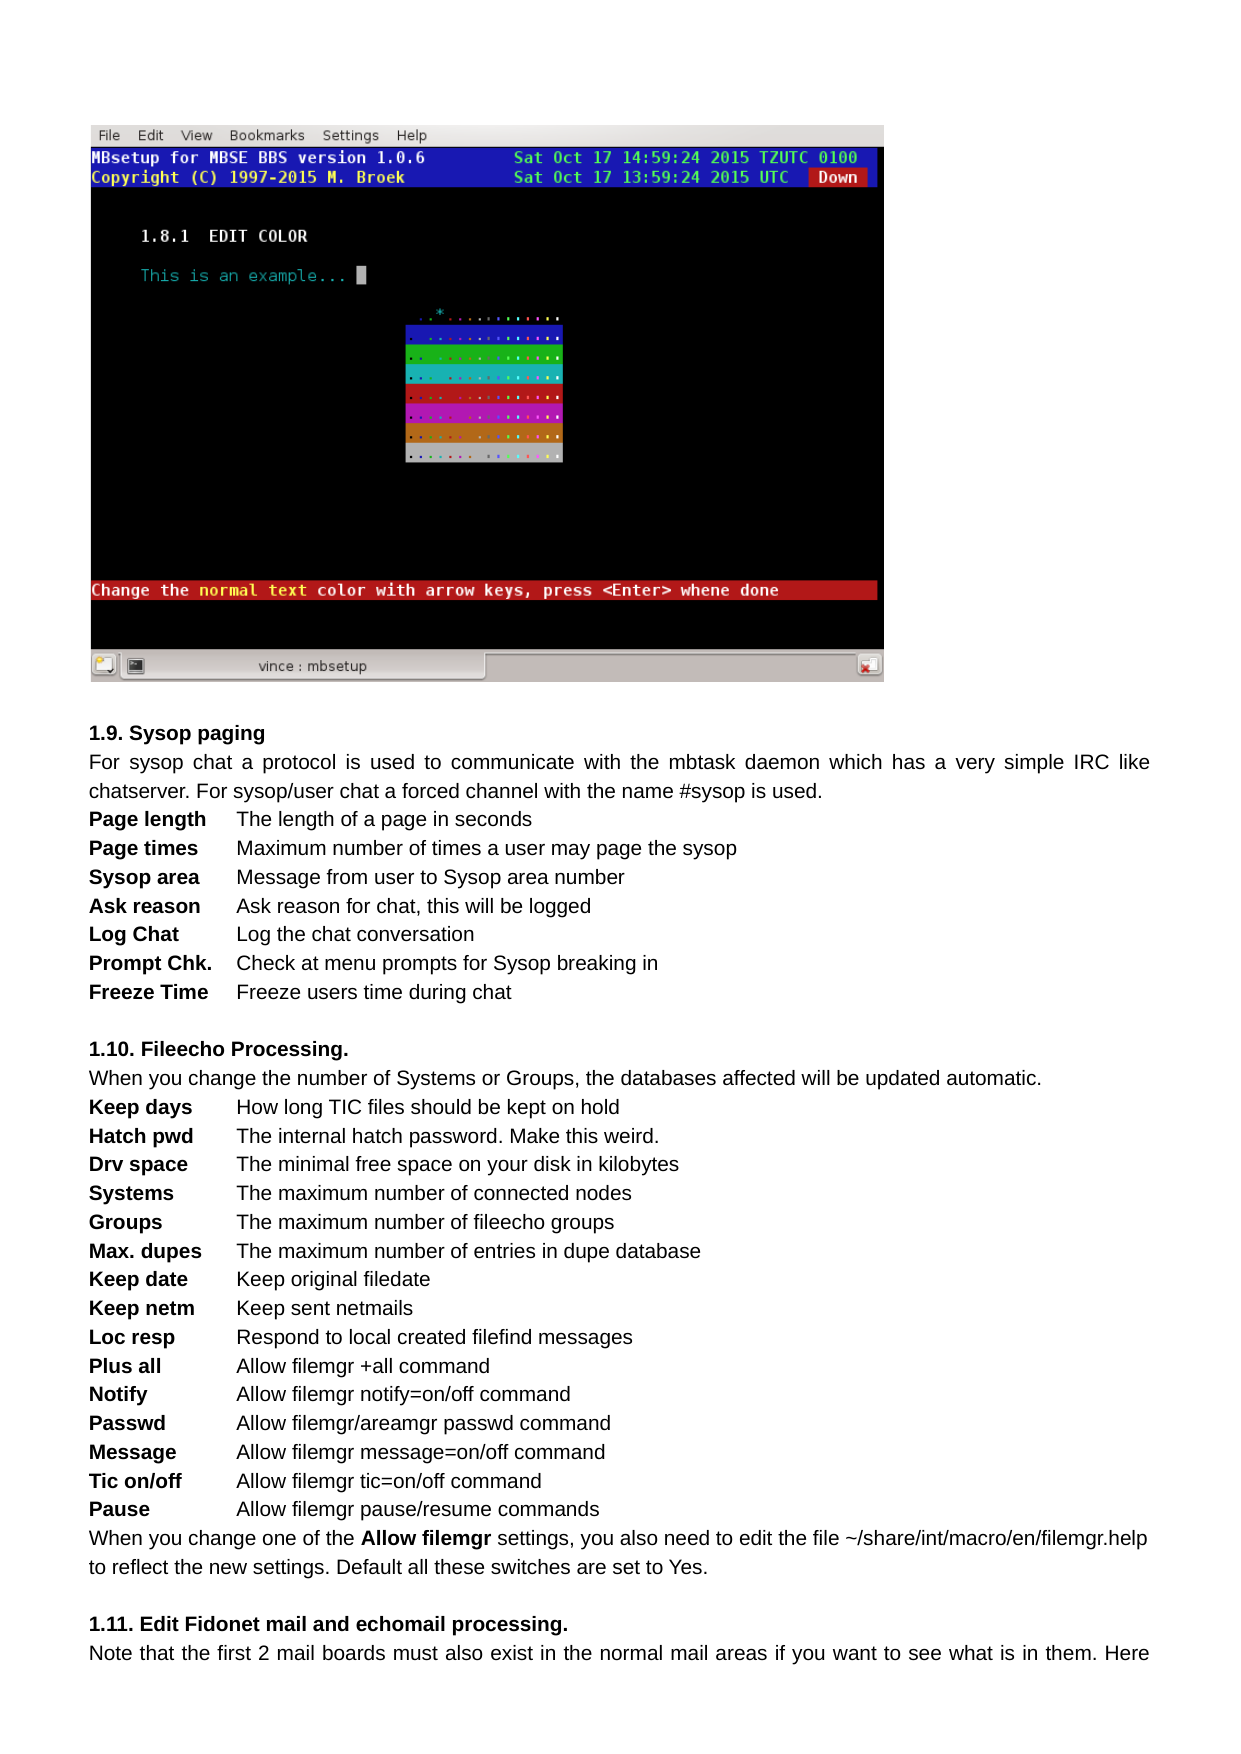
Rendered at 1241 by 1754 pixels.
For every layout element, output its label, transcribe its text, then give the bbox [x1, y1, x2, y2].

text Plus all Allow filemgr +all command [88, 1353, 1152, 1377]
text 1.9. Sysop paging [88, 721, 1152, 745]
text Tic on/off Allow filemgr tic=on/off command [88, 1468, 1152, 1492]
text Groups The maximum number of fileecho groups [88, 1210, 1152, 1234]
text Note that the first 2 mail boards must also exist in the normal mail areas if you want to see what is in them. Here [88, 1641, 1152, 1665]
text 1.11. Edit Fidonet mail and echomail processing. [88, 1612, 1152, 1636]
text Keep netm Keep sent netmails [88, 1296, 1152, 1320]
text When you change one of the Allow filemgr settings, you also need to edit the file ~/share/int/macro/en/filemgr.help to reflect the new settings. Default all these switches are set to Yes. [88, 1526, 1152, 1579]
picture [90, 125, 884, 682]
text Prompt Chk. Check at menu prompts for Sysop breaking in [88, 951, 1152, 975]
text Systems The maximum number of connected nodes [88, 1181, 1152, 1205]
text Message Allow filemgr message=on/off command [88, 1440, 1152, 1464]
text Sysop area Message from user to Sysop area number [88, 865, 1152, 889]
text Notify Allow filemgr notify=on/off command [88, 1382, 1152, 1406]
text Log Chat Log the chat conversation [88, 922, 1152, 946]
text Page length The length of a page in seconds [88, 807, 1152, 831]
text Drv space The minimal free space on your disk in kilobytes [88, 1152, 1152, 1176]
text Pause Allow filemgr pause/resume commands [88, 1497, 1152, 1521]
text Max. dupes The maximum number of entries in dupe database [88, 1238, 1152, 1262]
text Passwd Allow filemgr/areamgr passwd command [88, 1411, 1152, 1435]
text 1.10. Fileecho Processing. [88, 1037, 1152, 1061]
text Loc resp Respond to local created filefind messages [88, 1325, 1152, 1349]
text Keep date Keep original filedate [88, 1267, 1152, 1291]
text Hatch pwd The internal hatch password. Make this weird. [88, 1123, 1152, 1147]
text Freeze Time Freeze users time during chat [88, 980, 1152, 1004]
text When you change the number of Systems or Groups, the databases affected will be updated automatic. [88, 1066, 1152, 1090]
text Page times Maximum number of times a user may page the sysop [88, 836, 1152, 860]
text Keep days How long TIC files should be kept on hold [88, 1095, 1152, 1119]
text For sysop chat a protocol is used to communicate with the mbtask daemon which has a very simple IRC like chatserver. For sysop/user chat a forced channel with the name #sysop is used. [88, 750, 1152, 802]
text Ask reason Ask reason for chat, this will be logged [88, 893, 1152, 917]
